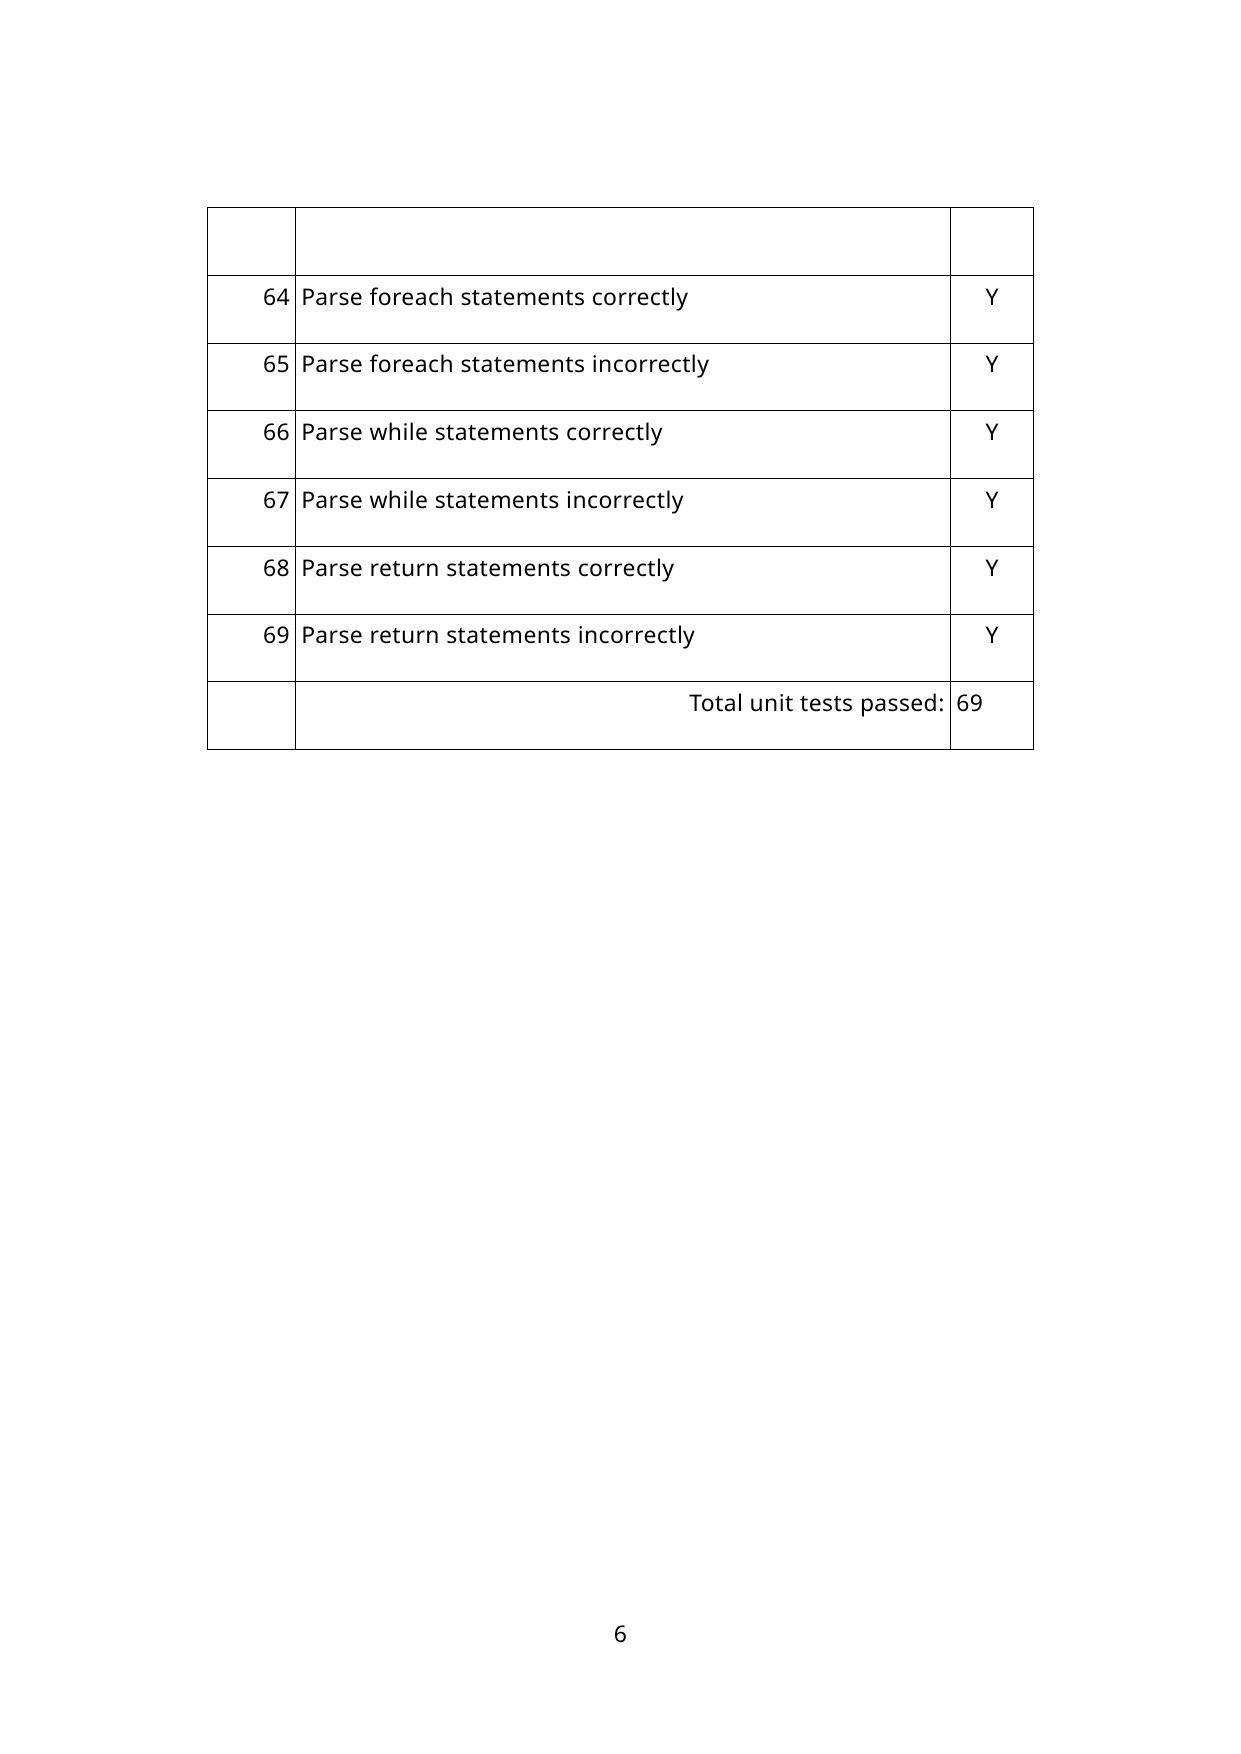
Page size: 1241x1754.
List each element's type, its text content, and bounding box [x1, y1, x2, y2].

table_cell 68 [208, 547, 295, 614]
table_cell Y [951, 344, 1033, 410]
table_cell Parse return statements correctly [296, 547, 950, 614]
table_cell [296, 208, 950, 274]
table_cell 69 [951, 682, 1033, 749]
table_cell Parse return statements incorrectly [296, 615, 950, 681]
table_cell Y [951, 479, 1033, 546]
table_cell Total unit tests passed: [296, 682, 950, 749]
table_cell [951, 208, 1033, 274]
table_cell Y [951, 411, 1033, 478]
table_cell Y [951, 276, 1033, 342]
table_cell Parse while statements correctly [296, 411, 950, 478]
table_cell [208, 208, 295, 274]
table_cell Parse foreach statements correctly [296, 276, 950, 342]
table_cell Parse while statements incorrectly [296, 479, 950, 546]
table_cell Parse foreach statements incorrectly [296, 344, 950, 410]
table_cell Y [951, 615, 1033, 681]
table_cell [208, 682, 295, 749]
table_cell 65 [208, 344, 295, 410]
table_cell 66 [208, 411, 295, 478]
table_cell 67 [208, 479, 295, 546]
table_cell Y [951, 547, 1033, 614]
table_cell 69 [208, 615, 295, 681]
table_cell 64 [208, 276, 295, 342]
